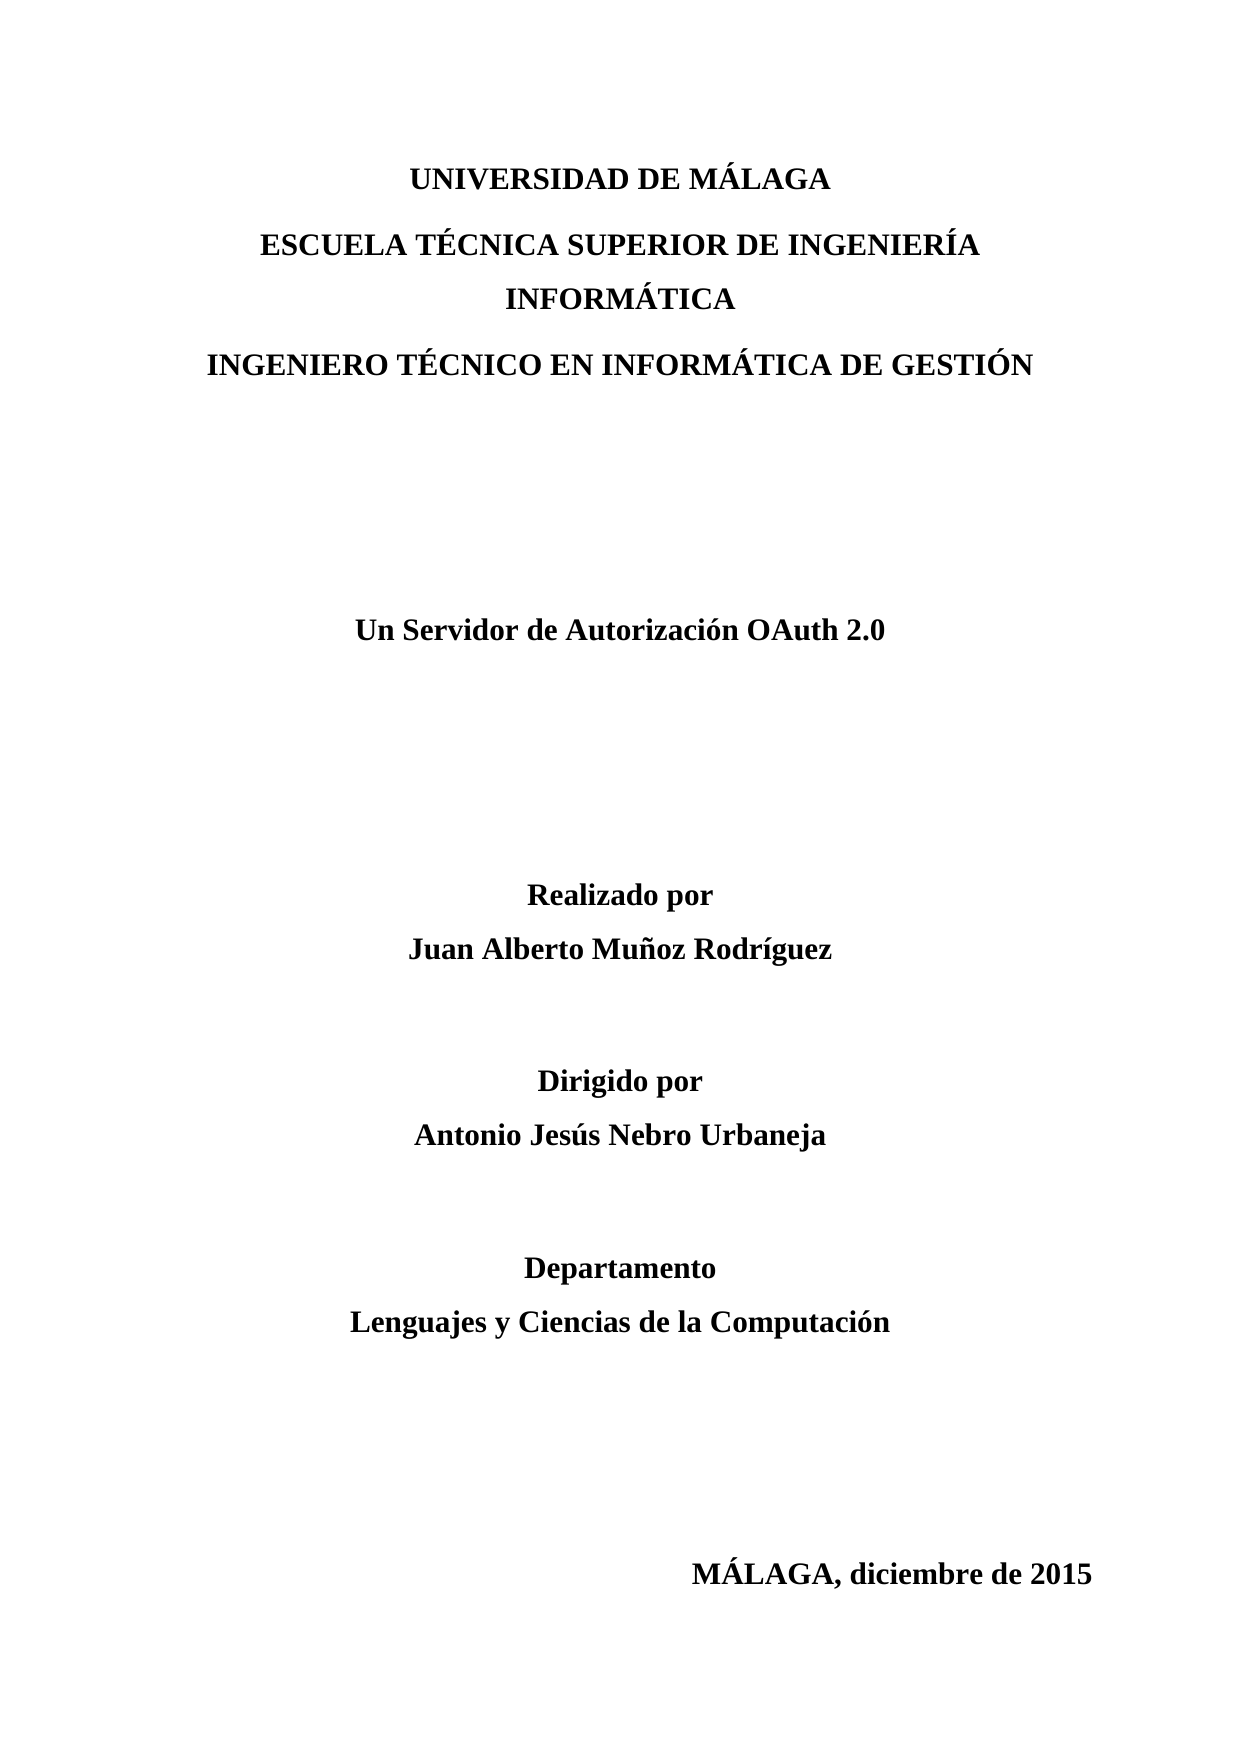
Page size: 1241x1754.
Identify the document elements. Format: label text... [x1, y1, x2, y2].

text Un Servidor de Autorización OAuth 2.0 [148, 611, 1093, 647]
text Departamento Lenguajes y Ciencias de la Computación [148, 1249, 1093, 1339]
text MÁLAGA, diciembre de 2015 [148, 1556, 1093, 1591]
text Dirigido por Antonio Jesús Nebro Urbaneja [148, 1063, 1093, 1152]
text INGENIERO TÉCNICO EN INFORMÁTICA DE GESTIÓN [148, 346, 1093, 382]
text ESCUELA TÉCNICA SUPERIOR DE INGENIERÍA INFORMÁTICA [148, 226, 1093, 316]
text UNIVERSIDAD DE MÁLAGA [148, 160, 1093, 196]
text Realizado por Juan Alberto Muñoz Rodríguez [148, 876, 1093, 966]
